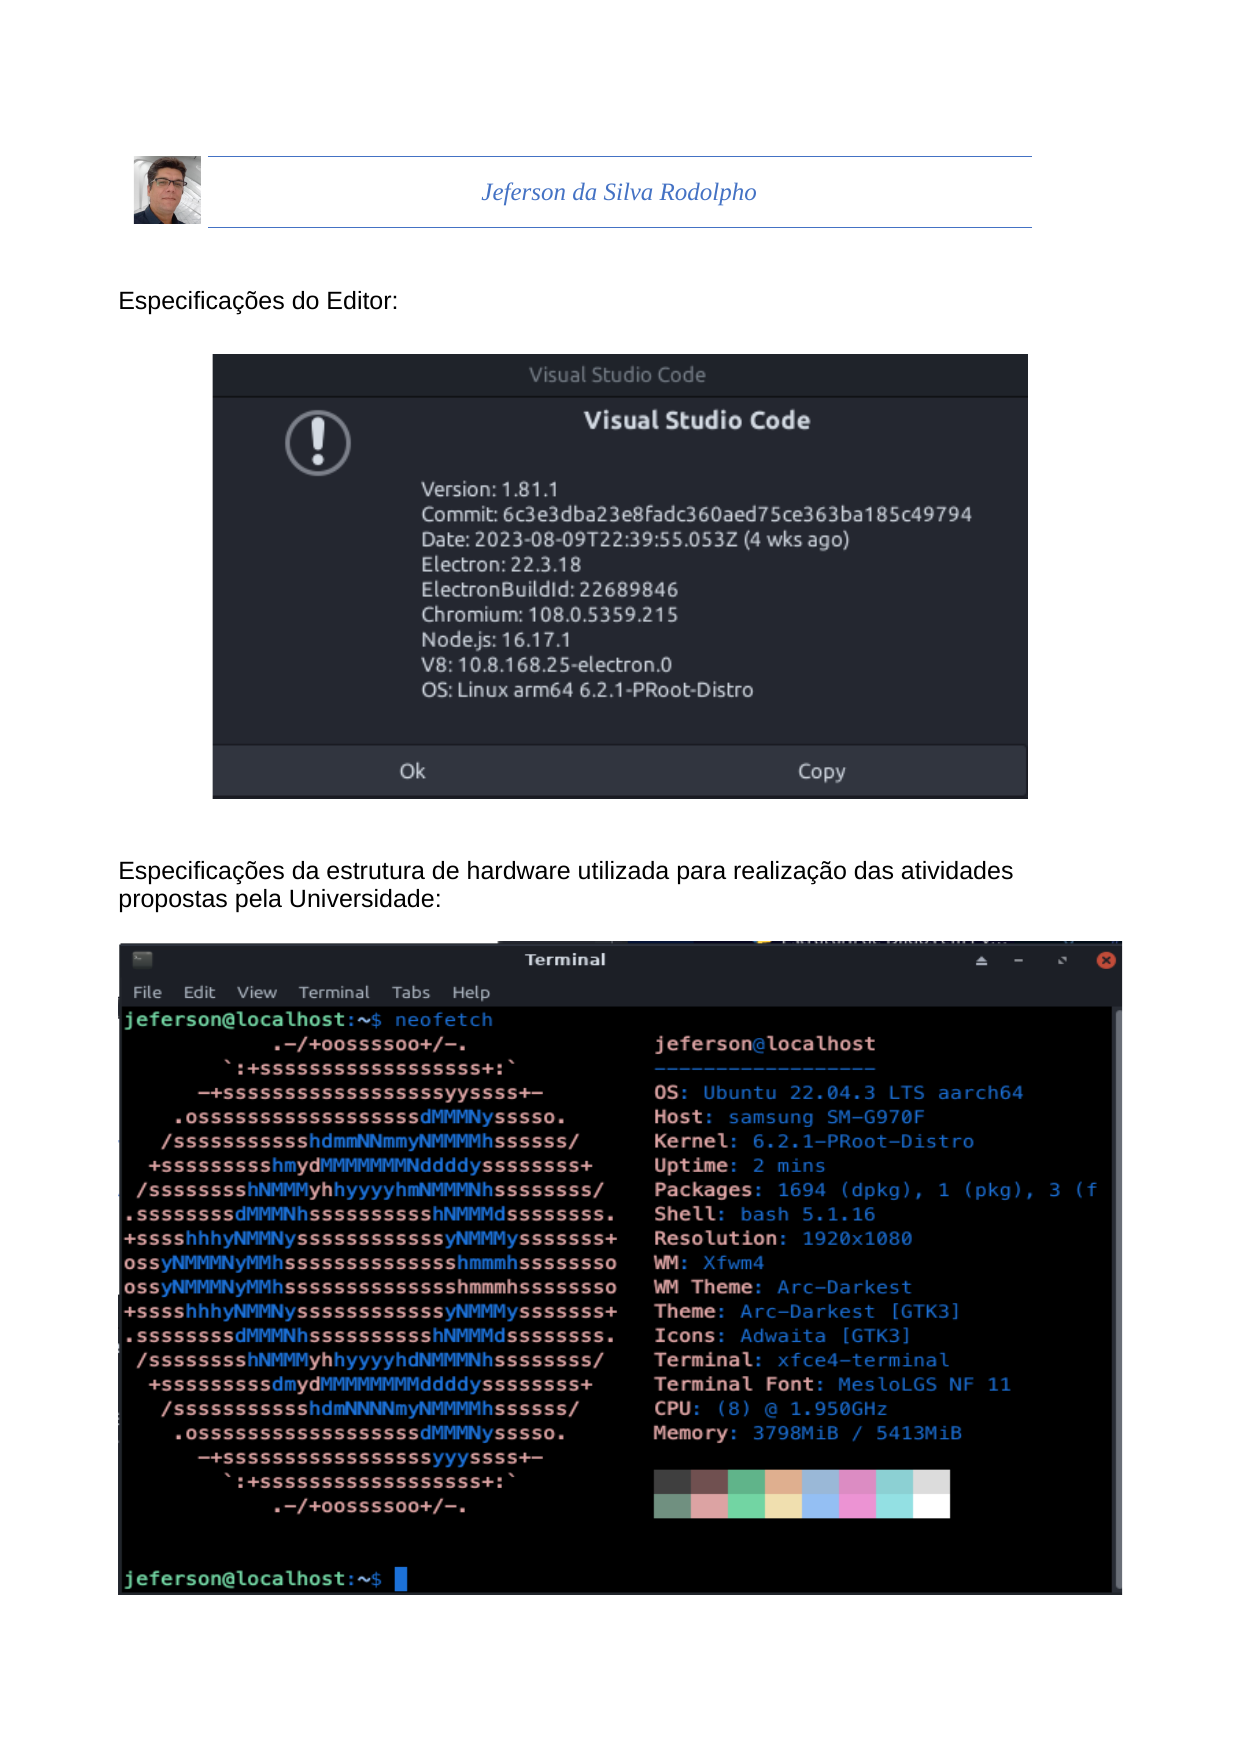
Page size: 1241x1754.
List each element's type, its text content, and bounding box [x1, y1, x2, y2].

picture [133, 156, 201, 224]
picture [118, 941, 1123, 1595]
text Especificações do Editor: [118, 286, 1122, 315]
picture [212, 354, 1028, 799]
text Especificações da estrutura de hardware utilizada para realização das atividades propostas pela Universidade: [118, 856, 1122, 913]
